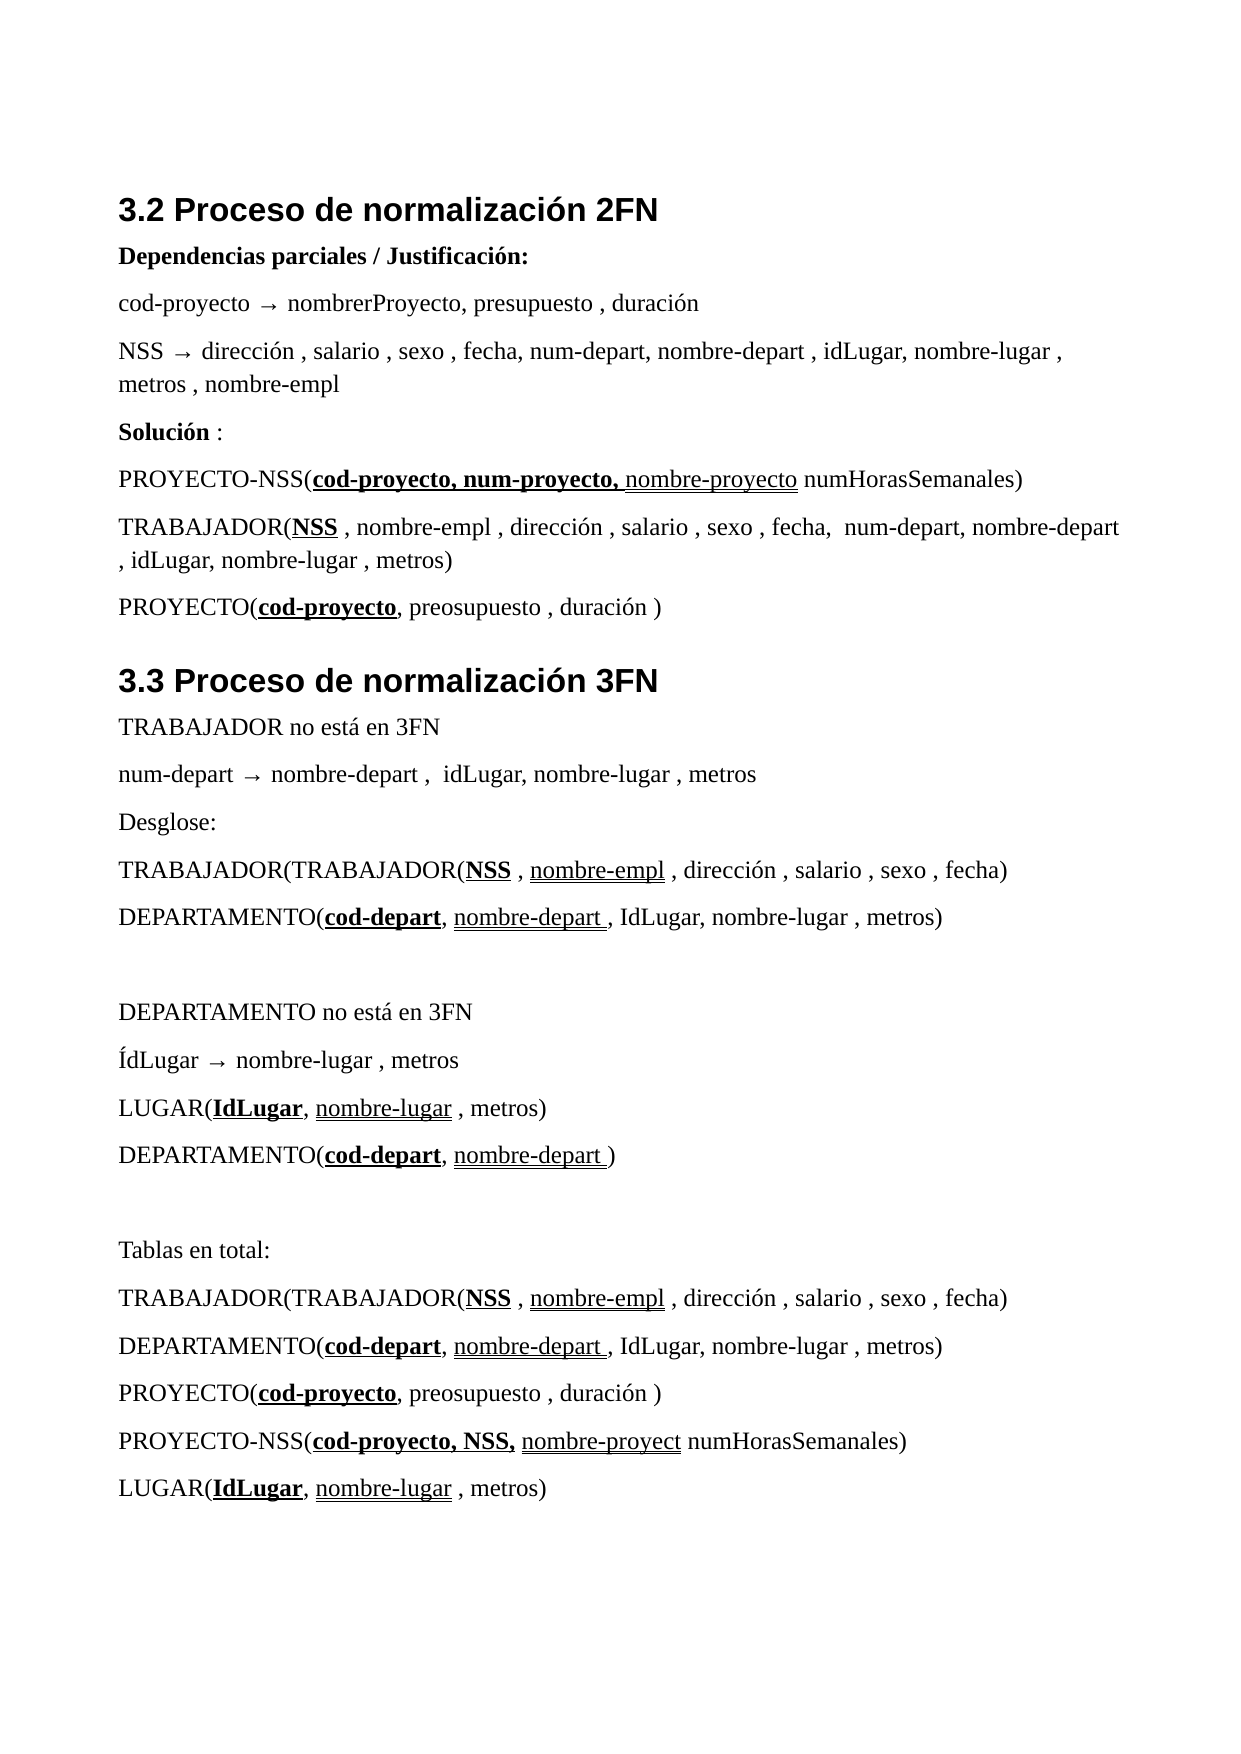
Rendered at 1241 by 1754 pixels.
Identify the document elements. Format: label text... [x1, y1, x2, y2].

text DEPARTAMENTO(cod-depart, nombre-depart ) [118, 1140, 1122, 1169]
text TRABAJADOR(TRABAJADOR(NSS , nombre-empl , dirección , salario , sexo , fecha) [118, 855, 1122, 883]
text Dependencias parciales / Justificación: [118, 241, 1122, 269]
subtitle 3.3 Proceso de normalización 3FN [118, 661, 1122, 699]
text Desglose: [118, 807, 1122, 836]
text PROYECTO(cod-proyecto, preosupuesto , duración ) [118, 592, 1122, 621]
text Solución : [118, 417, 1122, 445]
text PROYECTO(cod-proyecto, preosupuesto , duración ) [118, 1378, 1122, 1407]
text NSS → dirección , salario , sexo , fecha, num-depart, nombre-depart , idLugar, nombre-lugar , metros , nombre-empl [118, 336, 1122, 398]
text num-depart → nombre-depart , idLugar, nombre-lugar , metros [118, 759, 1122, 788]
text TRABAJADOR(TRABAJADOR(NSS , nombre-empl , dirección , salario , sexo , fecha) [118, 1283, 1122, 1312]
subtitle 3.2 Proceso de normalización 2FN [118, 190, 1122, 228]
text DEPARTAMENTO no está en 3FN [118, 997, 1122, 1026]
text TRABAJADOR(NSS , nombre-empl , dirección , salario , sexo , fecha, num-depart, nombre-depart , idLugar, nombre-lugar , metros) [118, 512, 1122, 574]
text TRABAJADOR no está en 3FN [118, 712, 1122, 741]
text DEPARTAMENTO(cod-depart, nombre-depart , IdLugar, nombre-lugar , metros) [118, 902, 1122, 931]
text ÍdLugar → nombre-lugar , metros [118, 1045, 1122, 1074]
text cod-proyecto → nombrerProyecto, presupuesto , duración [118, 288, 1122, 317]
text Tablas en total: [118, 1236, 1122, 1264]
text PROYECTO-NSS(cod-proyecto, NSS, nombre-proyect numHorasSemanales) [118, 1426, 1122, 1455]
text LUGAR(IdLugar, nombre-lugar , metros) [118, 1473, 1122, 1502]
text PROYECTO-NSS(cod-proyecto, num-proyecto, nombre-proyecto numHorasSemanales) [118, 464, 1122, 493]
text LUGAR(IdLugar, nombre-lugar , metros) [118, 1093, 1122, 1121]
text DEPARTAMENTO(cod-depart, nombre-depart , IdLugar, nombre-lugar , metros) [118, 1331, 1122, 1359]
